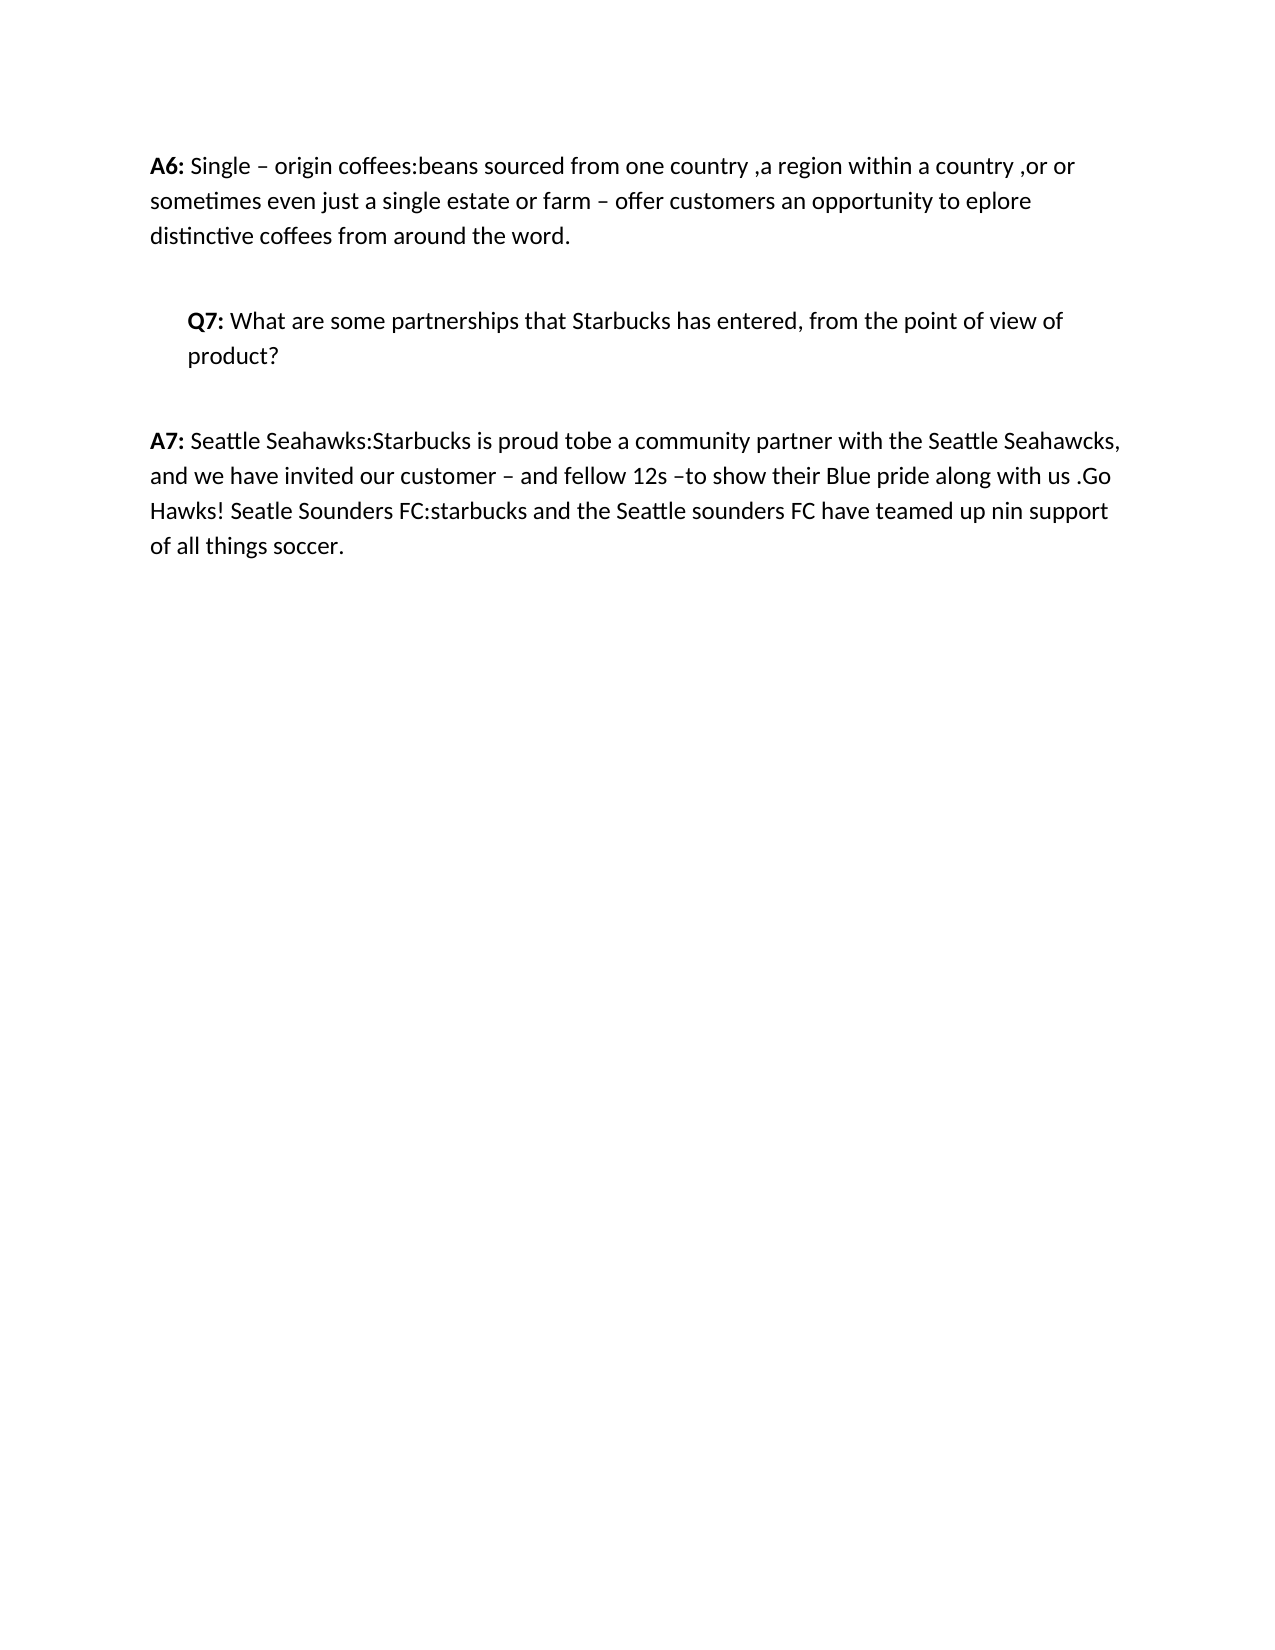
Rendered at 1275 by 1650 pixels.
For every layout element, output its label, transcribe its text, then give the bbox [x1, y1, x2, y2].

text A7: Seattle Seahawks:Starbucks is proud tobe a community partner with the Seattle Seahawcks, and we have invited our customer – and fellow 12s –to show their Blue pride along with us .Go Hawks! Seatle Sounders FC:starbucks and the Seattle sounders FC have teamed up nin support of all things soccer. [150, 425, 1125, 561]
text A6: Single – origin coffees:beans sourced from one country ,a region within a country ,or or sometimes even just a single estate or farm – offer customers an opportunity to eplore distinctive coffees from around the word. [150, 150, 1125, 251]
text Q7: What are some partnerships that Starbucks has entered, from the point of view of product? [187, 305, 1125, 371]
